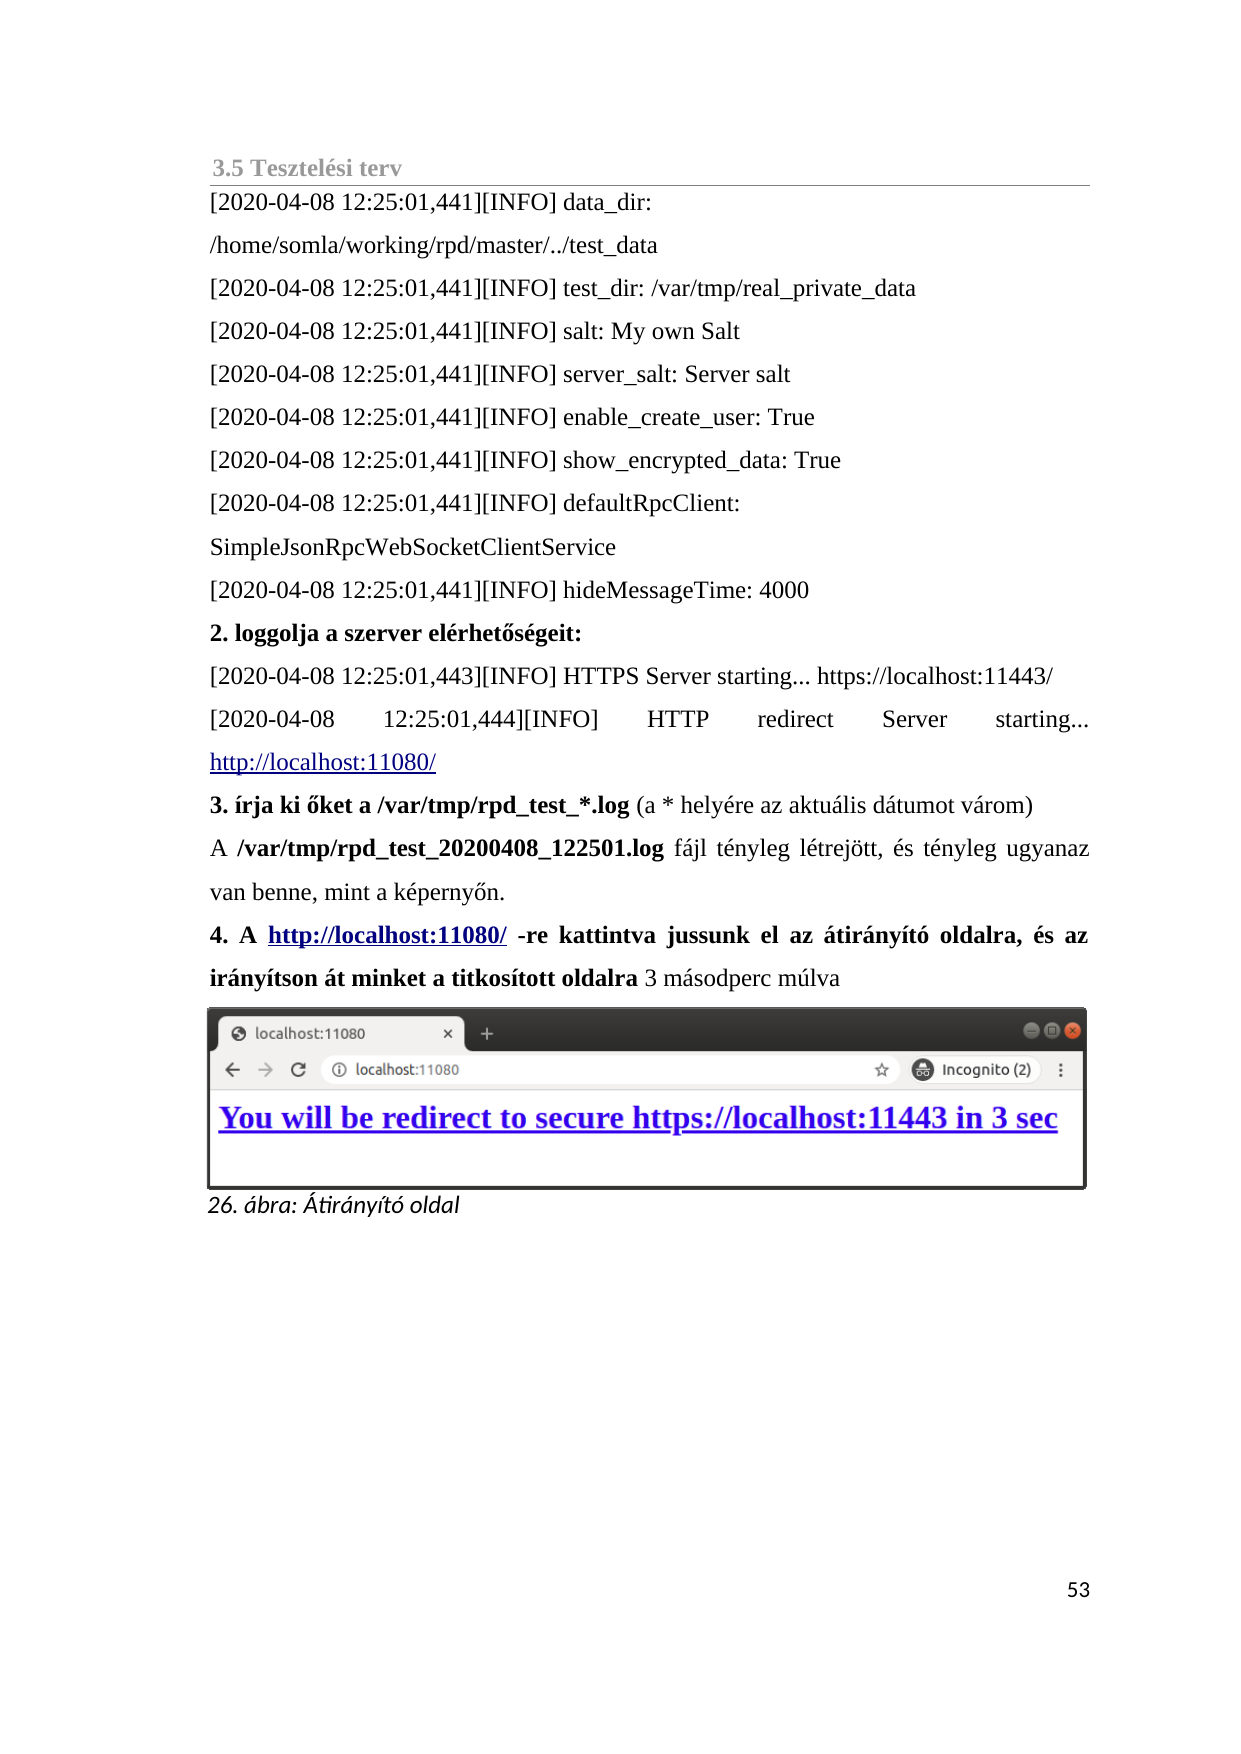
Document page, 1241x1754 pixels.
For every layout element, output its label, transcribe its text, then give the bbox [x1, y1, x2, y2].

text A /var/tmp/rpd_test_20200408_122501.log fájl tényleg létrejött, és tényleg ugyanaz van benne, mint a képernyőn. [209, 833, 1090, 905]
text 3. írja ki őket a /var/tmp/rpd_test_*.log (a * helyére az aktuális dátumot várom) [209, 790, 1090, 819]
text 26. ábra: Átirányító oldal [207, 1007, 1093, 1220]
text [2020-04-08 12:25:01,443][INFO] HTTPS Server starting... https://localhost:11443/ [209, 661, 1090, 690]
picture [206, 1007, 1087, 1190]
text [2020-04-08 12:25:01,441][INFO] salt: My own Salt [209, 316, 1090, 345]
text [2020-04-08 12:25:01,441][INFO] hideMessageTime: 4000 [209, 575, 1090, 603]
text 4. A http://localhost:11080/ -re kattintva jussunk el az átirányító oldalra, és az irányítson át minket a titkosított oldalra 3 másodperc múlva [209, 920, 1090, 992]
text 2. loggolja a szerver elérhetőségeit: [209, 618, 1090, 647]
text [2020-04-08 12:25:01,441][INFO] test_dir: /var/tmp/real_private_data [209, 273, 1090, 302]
text [2020-04-08 12:25:01,441][INFO] server_salt: Server salt [209, 359, 1090, 388]
text [2020-04-08 12:25:01,441][INFO] enable_create_user: True [209, 402, 1090, 431]
text [2020-04-08 12:25:01,444][INFO] HTTP redirect Server starting... http://localhost:11080/ [209, 704, 1090, 776]
text [2020-04-08 12:25:01,441][INFO] defaultRpcClient: SimpleJsonRpcWebSocketClientService [209, 488, 1090, 560]
text [2020-04-08 12:25:01,441][INFO] data_dir: /home/somla/working/rpd/master/../test_data [209, 187, 1090, 258]
text [2020-04-08 12:25:01,441][INFO] show_encrypted_data: True [209, 445, 1090, 474]
